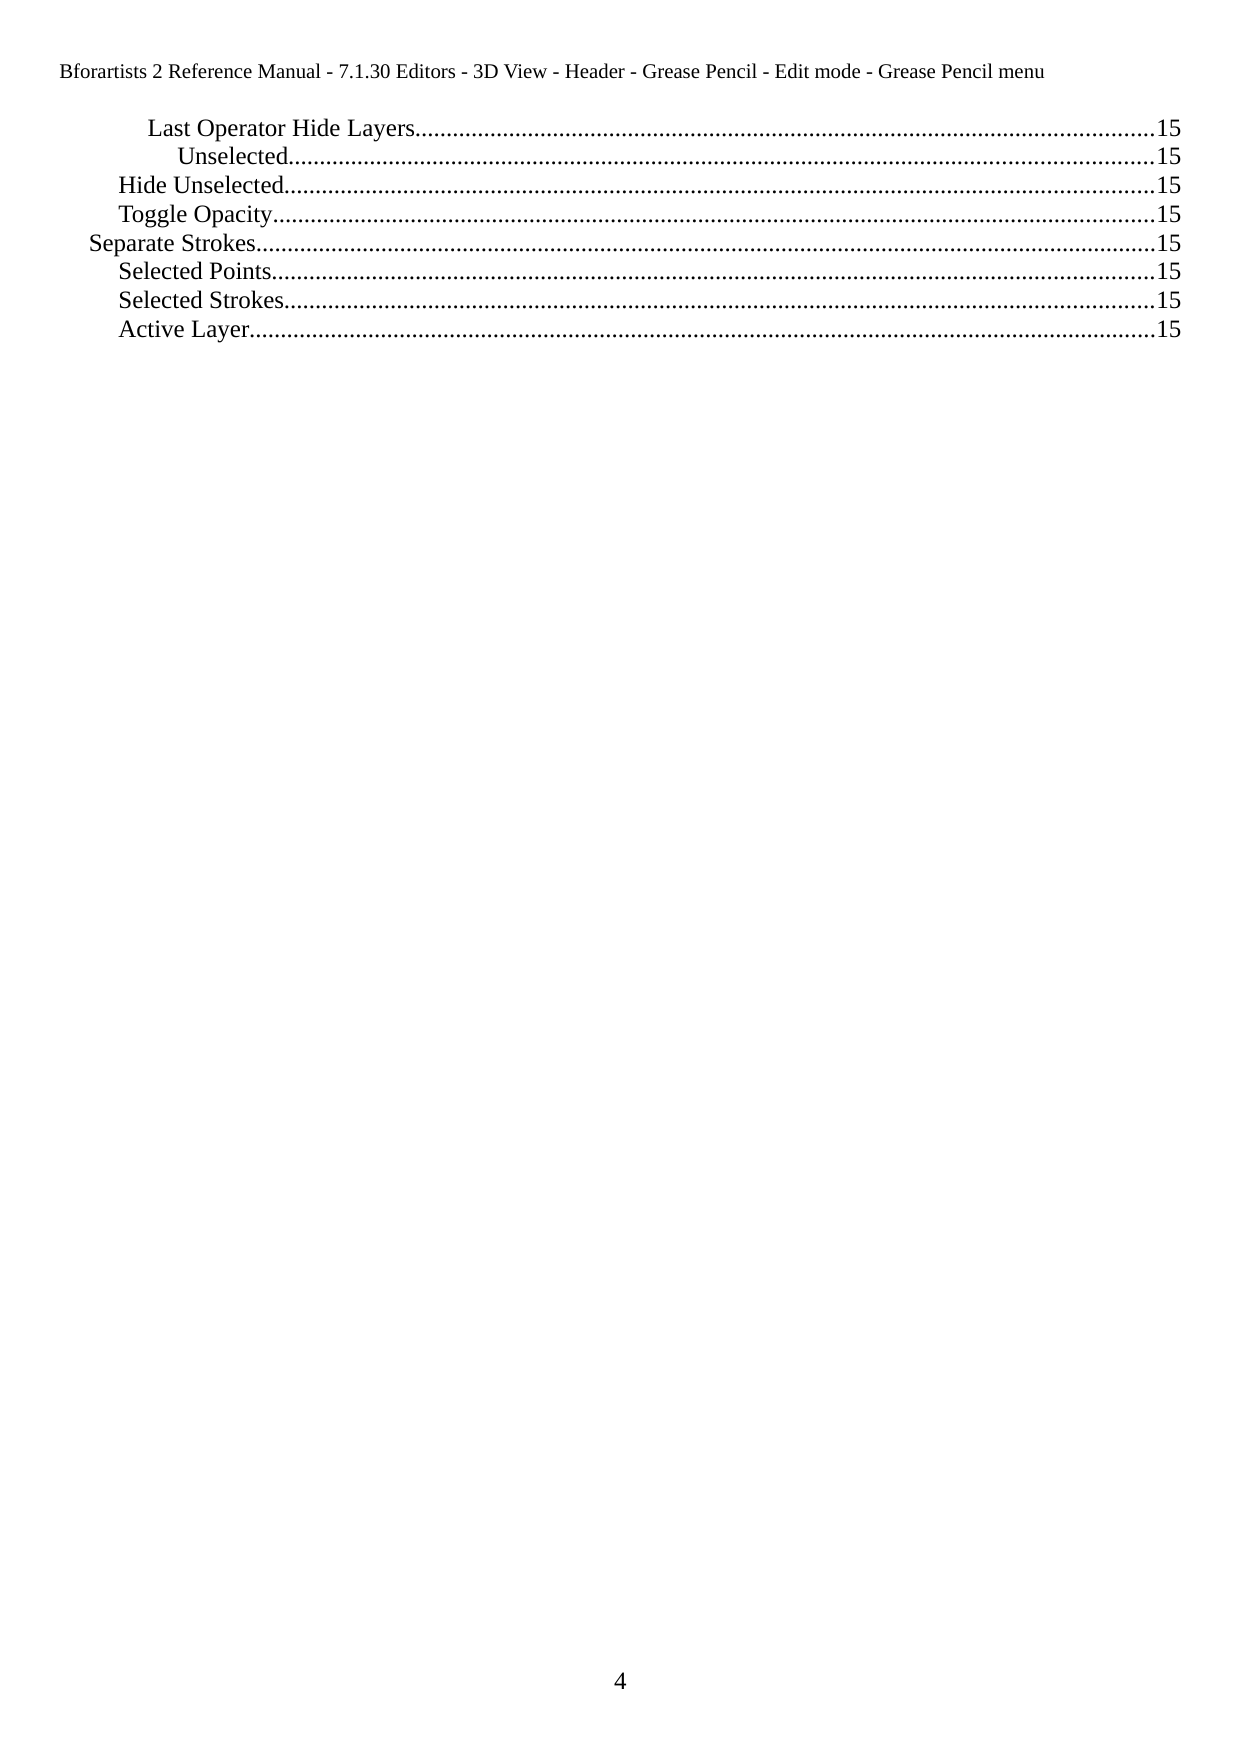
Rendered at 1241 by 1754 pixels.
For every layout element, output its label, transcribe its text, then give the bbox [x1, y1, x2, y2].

text Unselected 15 [177, 141, 1181, 170]
text Active Layer 15 [118, 314, 1181, 343]
text Selected Points 15 [118, 256, 1181, 285]
text Separate Strokes 15 [88, 228, 1181, 256]
text Toggle Opacity 15 [118, 199, 1181, 228]
text Hide Unselected 15 [118, 170, 1181, 199]
text Selected Strokes 15 [118, 285, 1181, 314]
text Last Operator Hide Layers 15 [147, 113, 1181, 141]
